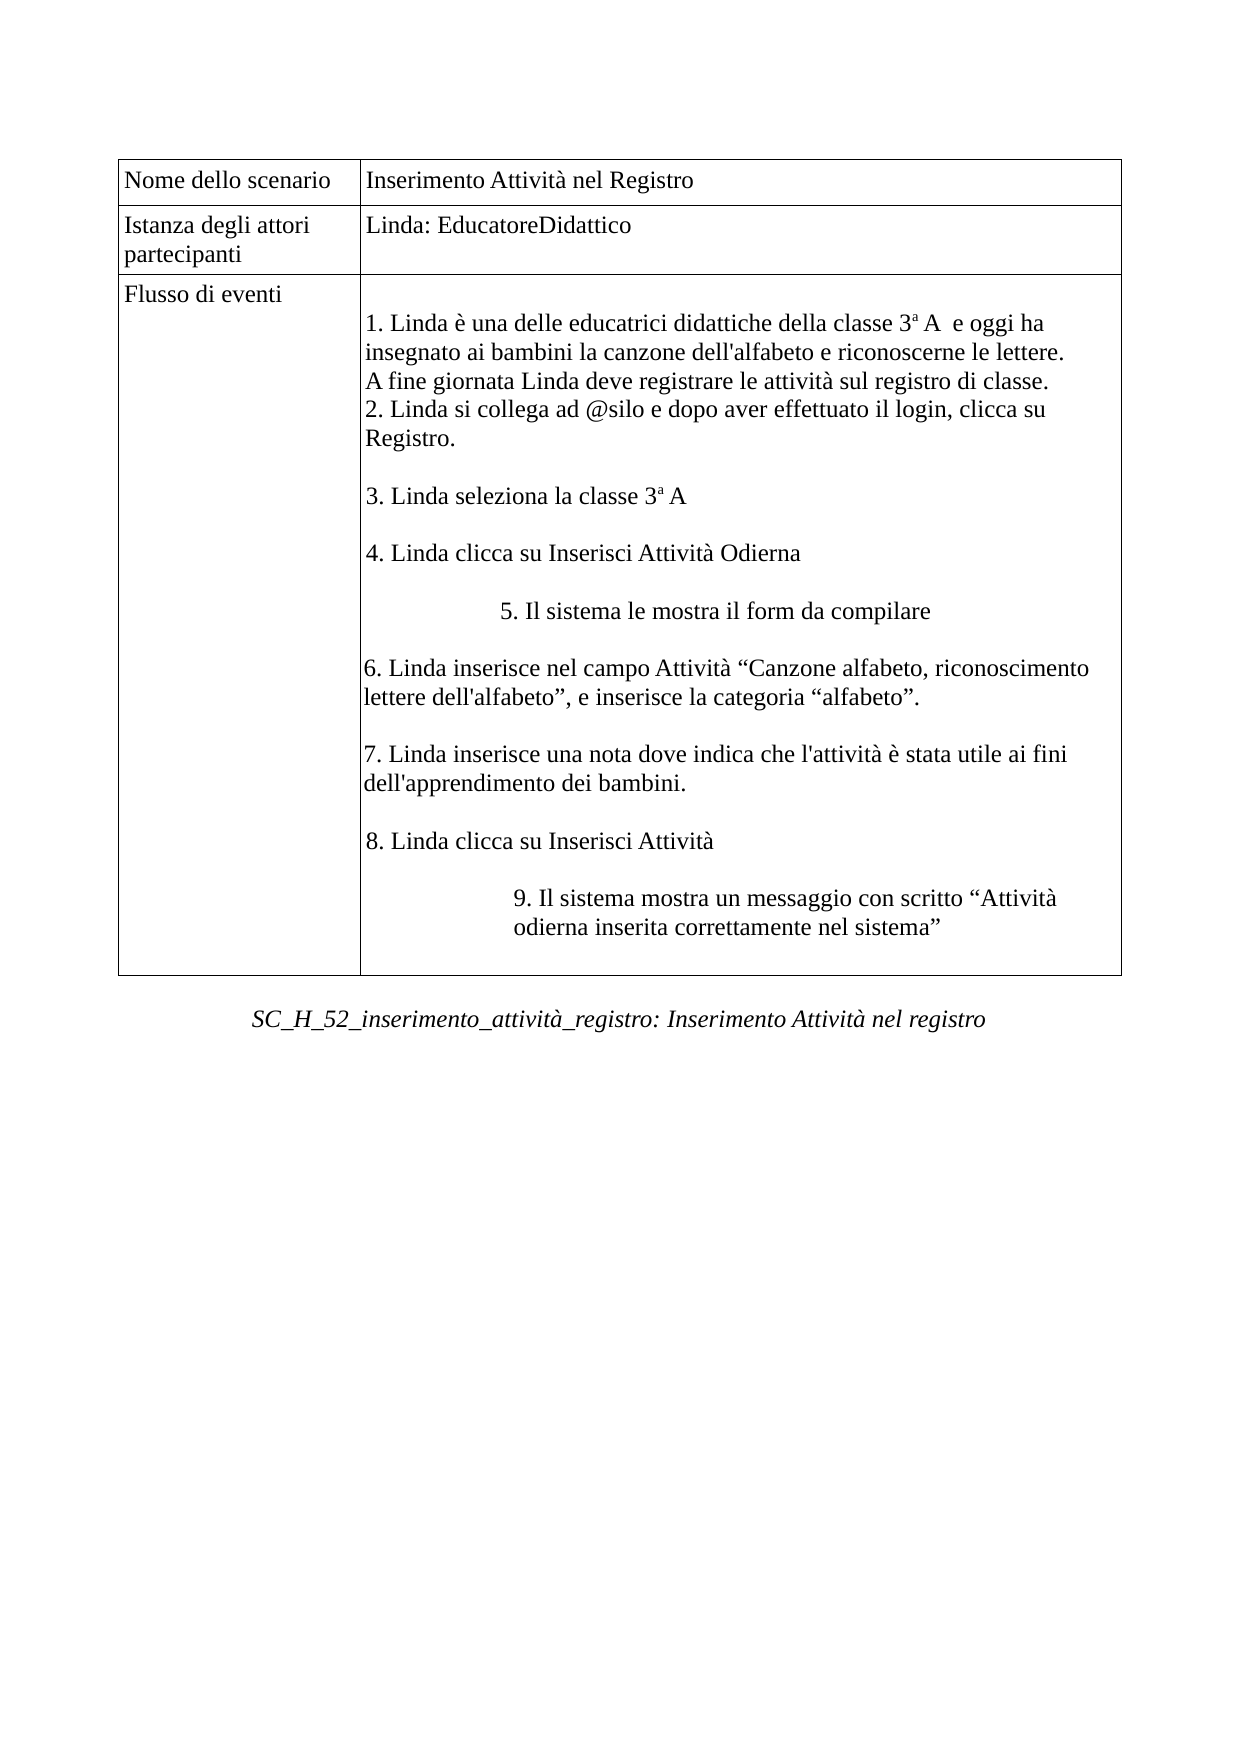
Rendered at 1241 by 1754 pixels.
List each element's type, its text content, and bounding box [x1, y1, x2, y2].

table_cell Flusso di eventi [119, 275, 360, 975]
text SC_H_52_inserimento_attività_registro: Inserimento Attività nel registro [118, 1004, 1122, 1033]
table_header Nome dello scenario [119, 160, 360, 205]
table_cell Istanza degli attori partecipanti [119, 206, 360, 274]
table_cell Linda: EducatoreDidattico [361, 206, 1121, 274]
table_header Inserimento Attività nel Registro [361, 160, 1121, 205]
table_cell Linda è una delle educatrici didattiche della classe 3a A e oggi ha insegnato ai bambini la canzone dell'alfabeto e riconoscerne le lettere. A fine giornata Linda deve registrare le attività sul registro di classe. Linda si collega ad @silo e dopo aver effettuato il login, clicca su Registro. Linda seleziona la classe 3a A Linda clicca su Inserisci Attività Odierna Il sistema le mostra il form da compilare Linda inserisce nel campo Attività “Canzone alfabeto, riconoscimento lettere dell'alfabeto”, e inserisce la categoria “alfabeto”. Linda inserisce una nota dove indica che l'attività è stata utile ai fini dell'apprendimento dei bambini. Linda clicca su Inserisci Attività Il sistema mostra un messaggio con scritto “Attività odierna inserita correttamente nel sistema” [361, 275, 1121, 975]
